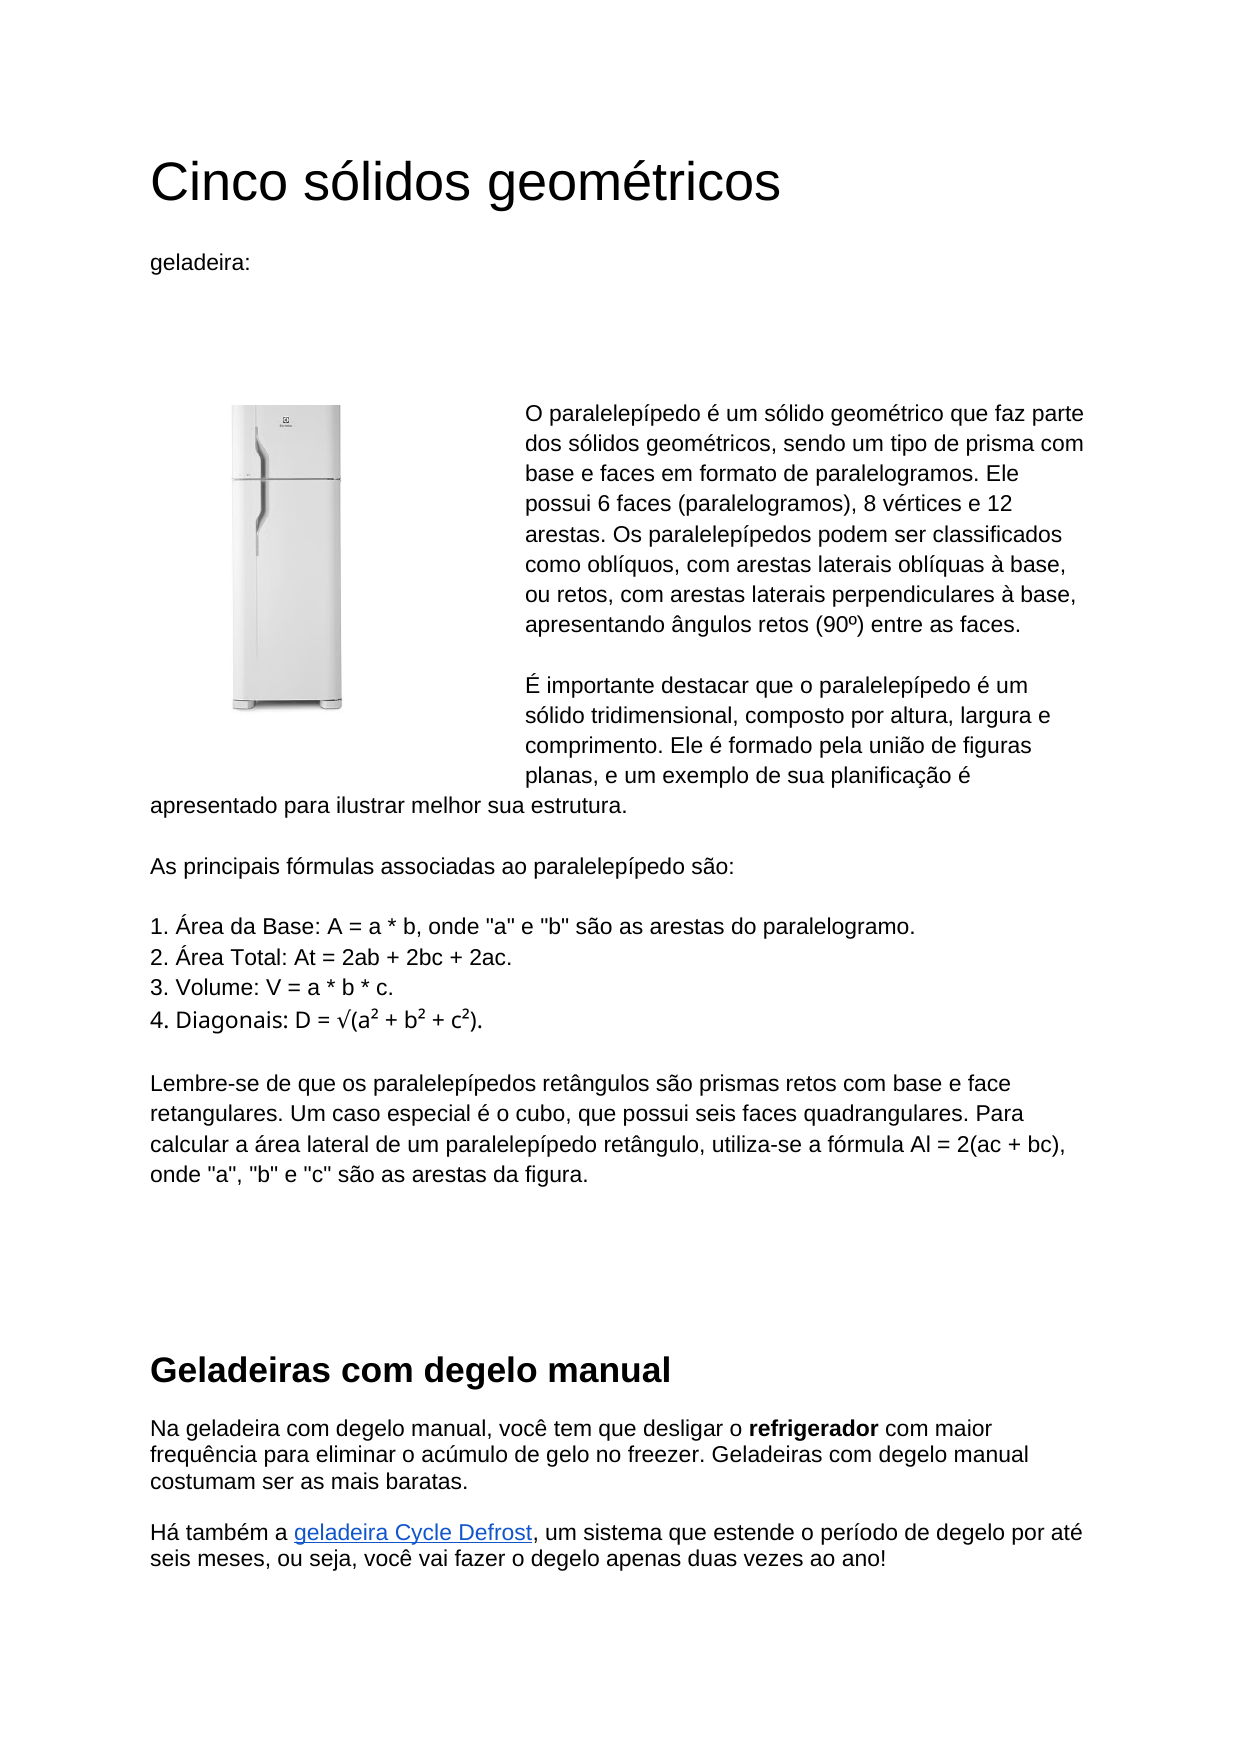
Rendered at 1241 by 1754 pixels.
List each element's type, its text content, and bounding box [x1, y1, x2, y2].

text 1. Área da Base: A = a * b, onde "a" e "b" são as arestas do paralelogramo. [150, 913, 1090, 940]
text É importante destacar que o paralelepípedo é um sólido tridimensional, composto por altura, largura e comprimento. Ele é formado pela união de figuras planas, e um exemplo de sua planificação é apresentado para ilustrar melhor sua estrutura. [150, 672, 1090, 819]
text Lembre-se de que os paralelepípedos retângulos são prismas retos com base e face retangulares. Um caso especial é o cubo, que possui seis faces quadrangulares. Para calcular a área lateral de um paralelepípedo retângulo, utiliza-se a fórmula Al = 2(ac + bc), onde "a", "b" e "c" são as arestas da figura. [150, 1070, 1090, 1187]
title Cinco sólidos geométricos [150, 150, 1090, 212]
text 4. Diagonais: D = √(a² + b² + c²). [150, 1004, 1090, 1035]
picture [153, 405, 465, 721]
subtitle Geladeiras com degelo manual [150, 1349, 1090, 1390]
text 3. Volume: V = a * b * c. [150, 974, 1090, 1000]
text Há também a geladeira Cycle Defrost, um sistema que estende o período de degelo por até seis meses, ou seja, você vai fazer o degelo apenas duas vezes ao ano! [150, 1519, 1090, 1572]
text Na geladeira com degelo manual, você tem que desligar o refrigerador com maior frequência para eliminar o acúmulo de gelo no freezer. Geladeiras com degelo manual costumam ser as mais baratas. [150, 1415, 1090, 1494]
text As principais fórmulas associadas ao paralelepípedo são: [150, 853, 1090, 879]
text O paralelepípedo é um sólido geométrico que faz parte dos sólidos geométricos, sendo um tipo de prisma com base e faces em formato de paralelogramos. Ele possui 6 faces (paralelogramos), 8 vértices e 12 arestas. Os paralelepípedos podem ser classificados como oblíquos, com arestas laterais oblíquas à base, ou retos, com arestas laterais perpendiculares à base, apresentando ângulos retos (90º) entre as faces. [150, 400, 1090, 638]
text geladeira: [150, 249, 1090, 275]
text 2. Área Total: At = 2ab + 2bc + 2ac. [150, 943, 1090, 970]
